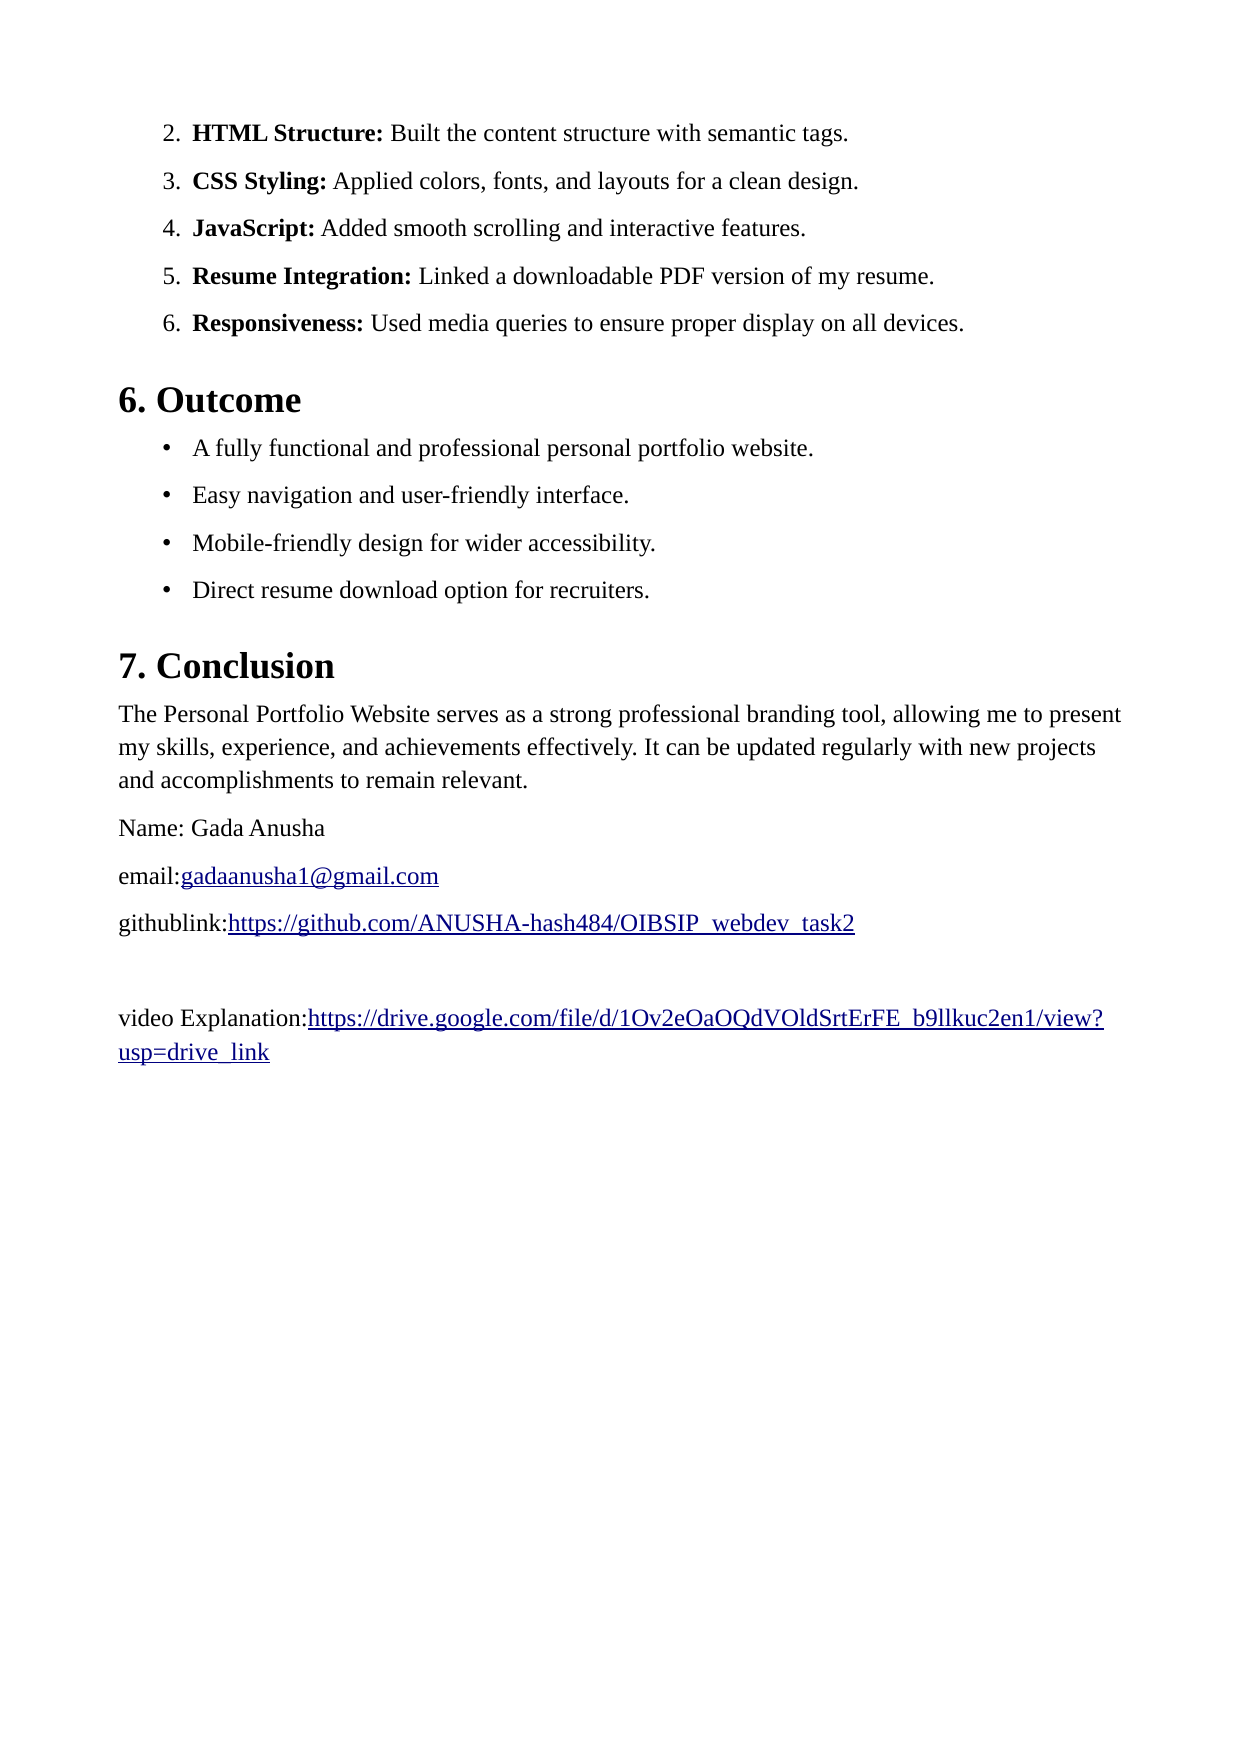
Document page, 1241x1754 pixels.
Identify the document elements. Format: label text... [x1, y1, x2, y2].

list Responsiveness: Used media queries to ensure proper display on all devices. [162, 308, 1122, 337]
list Direct resume download option for recruiters. [162, 575, 1122, 604]
list Easy navigation and user-friendly interface. [162, 480, 1122, 509]
text The Personal Portfolio Website serves as a strong professional branding tool, allowing me to present my skills, experience, and achievements effectively. It can be updated regularly with new projects and accomplishments to remain relevant. [118, 699, 1122, 794]
list HTML Structure: Built the content structure with semantic tags. [162, 118, 1122, 147]
list Resume Integration: Linked a downloadable PDF version of my resume. [162, 261, 1122, 290]
subtitle 7. Conclusion [118, 644, 1122, 687]
text email:gadaanusha1@gmail.com [118, 861, 1122, 889]
text githublink:https://github.com/ANUSHA-hash484/OIBSIP_webdev_task2 [118, 908, 1122, 937]
list A fully functional and professional personal portfolio website. [162, 433, 1122, 461]
subtitle 6. Outcome [118, 377, 1122, 420]
list JavaScript: Added smooth scrolling and interactive features. [162, 213, 1122, 242]
list Mobile-friendly design for wider accessibility. [162, 528, 1122, 557]
text video Explanation:https://drive.google.com/file/d/1Ov2eOaOQdVOldSrtErFE_b9llkuc2en1/view?usp=drive_link [118, 1003, 1122, 1065]
text Name: Gada Anusha [118, 813, 1122, 842]
list CSS Styling: Applied colors, fonts, and layouts for a clean design. [162, 166, 1122, 194]
